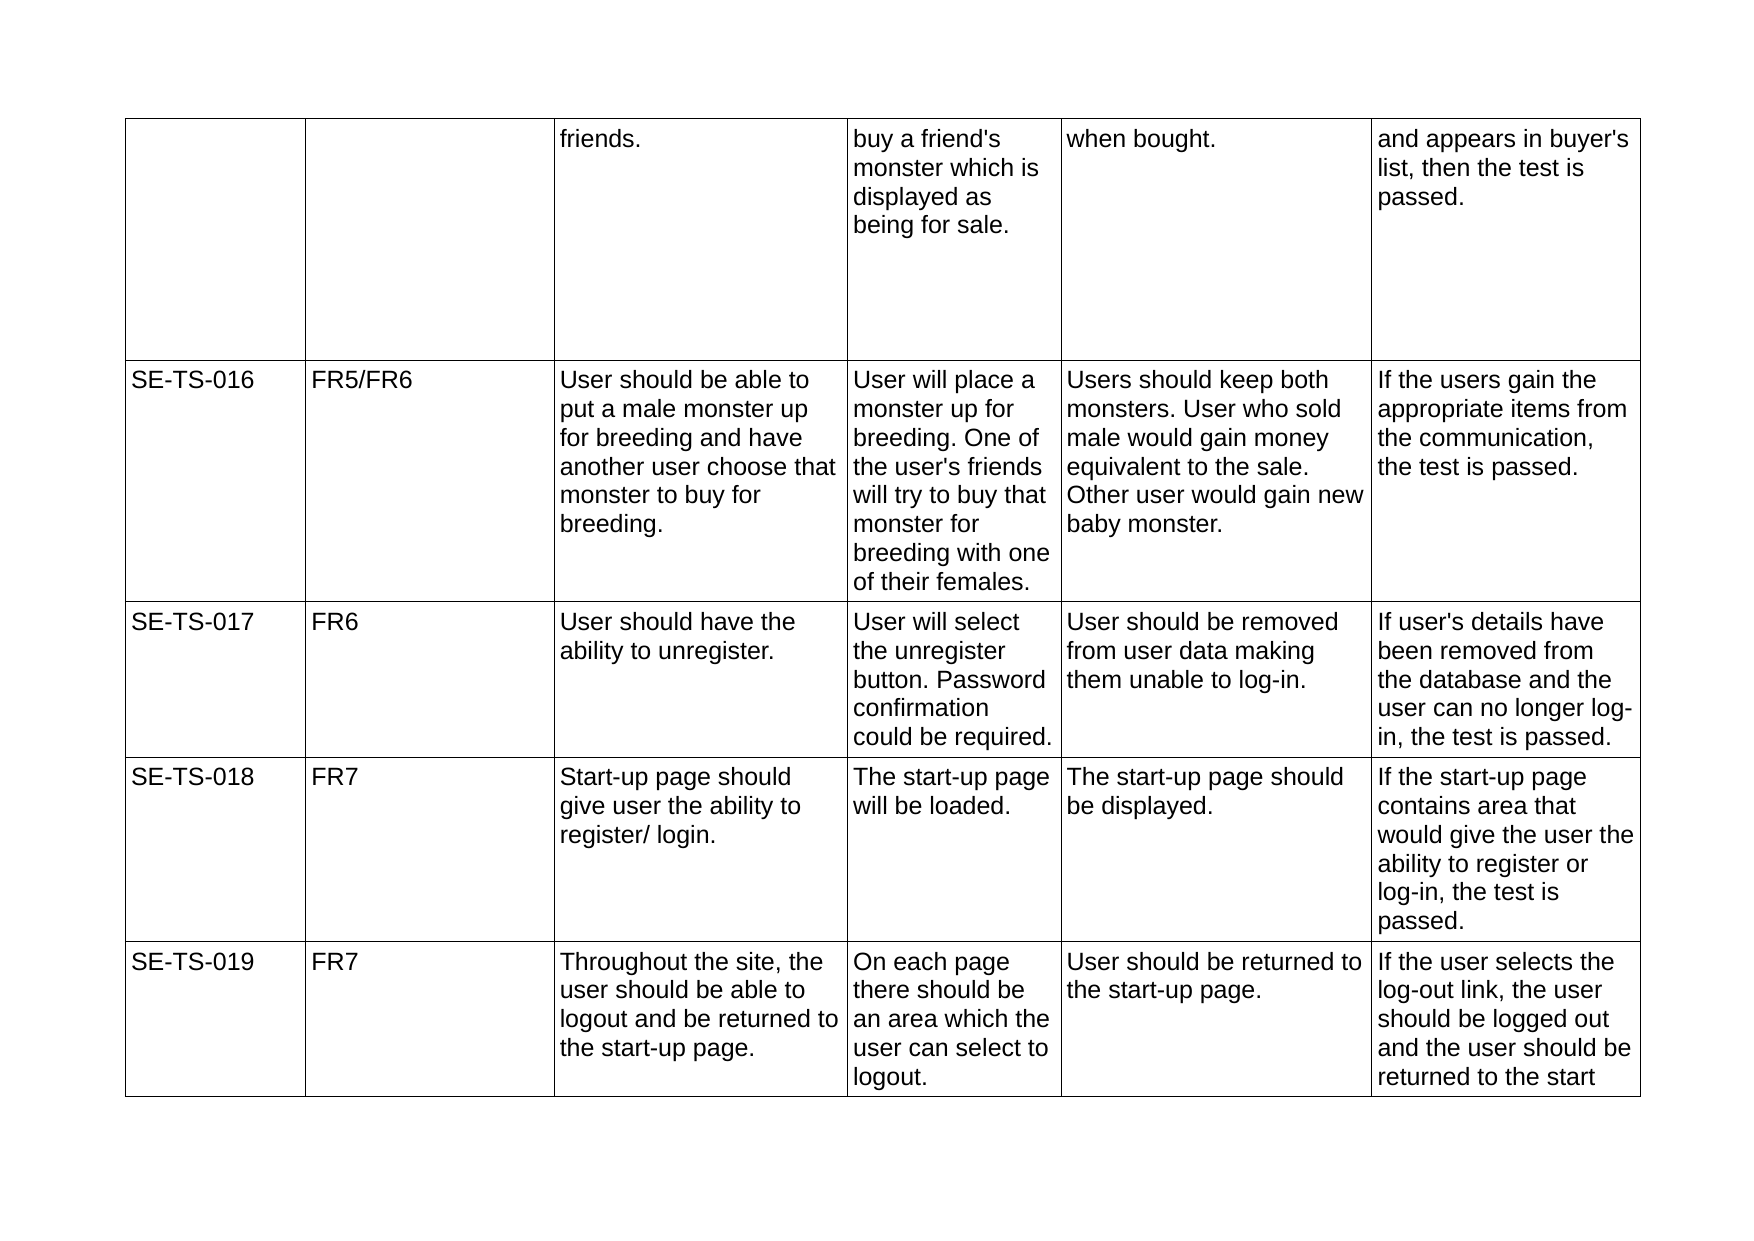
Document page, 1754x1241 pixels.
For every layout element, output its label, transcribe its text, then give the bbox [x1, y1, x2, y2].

table_cell If the start-up page contains area that would give the user the ability to register or log-in, the test is passed. [1372, 758, 1640, 941]
table_cell SE-TS-017 [126, 602, 305, 757]
table_cell SE-TS-019 [126, 942, 305, 1096]
table_cell The start-up page should be displayed. [1062, 758, 1371, 941]
table_cell FR5/FR6 [306, 361, 554, 601]
table_cell The start-up page will be loaded. [848, 758, 1061, 941]
table_cell Start-up page should give user the ability to register/ login. [555, 758, 847, 941]
table_cell User should be able to put a male monster up for breeding and have another user choose that monster to buy for breeding. [555, 361, 847, 601]
table_cell User should be returned to the start-up page. [1062, 942, 1371, 1096]
table_cell User will select the unregister button. Password confirmation could be required. [848, 602, 1061, 757]
table_cell SE-TS-016 [126, 361, 305, 601]
table_cell If user's details have been removed from the database and the user can no longer log-in, the test is passed. [1372, 602, 1640, 757]
table_cell when bought. [1062, 119, 1371, 360]
table_cell SE-TS-018 [126, 758, 305, 941]
table_cell [306, 119, 554, 360]
table_cell [126, 119, 305, 360]
table_cell buy a friend's monster which is displayed as being for sale. [848, 119, 1061, 360]
table_cell If the users gain the appropriate items from the communication, the test is passed. [1372, 361, 1640, 601]
table_cell If the user selects the log-out link, the user should be logged out and the user should be returned to the start [1372, 942, 1640, 1096]
table_cell and appears in buyer's list, then the test is passed. [1372, 119, 1640, 360]
table_cell FR6 [306, 602, 554, 757]
table_cell User will place a monster up for breeding. One of the user's friends will try to buy that monster for breeding with one of their females. [848, 361, 1061, 601]
table_cell friends. [555, 119, 847, 360]
table_cell Throughout the site, the user should be able to logout and be returned to the start-up page. [555, 942, 847, 1096]
table_cell FR7 [306, 942, 554, 1096]
table_cell Users should keep both monsters. User who sold male would gain money equivalent to the sale. Other user would gain new baby monster. [1062, 361, 1371, 601]
table_cell User should be removed from user data making them unable to log-in. [1062, 602, 1371, 757]
table_cell On each page there should be an area which the user can select to logout. [848, 942, 1061, 1096]
table_cell User should have the ability to unregister. [555, 602, 847, 757]
table_cell FR7 [306, 758, 554, 941]
